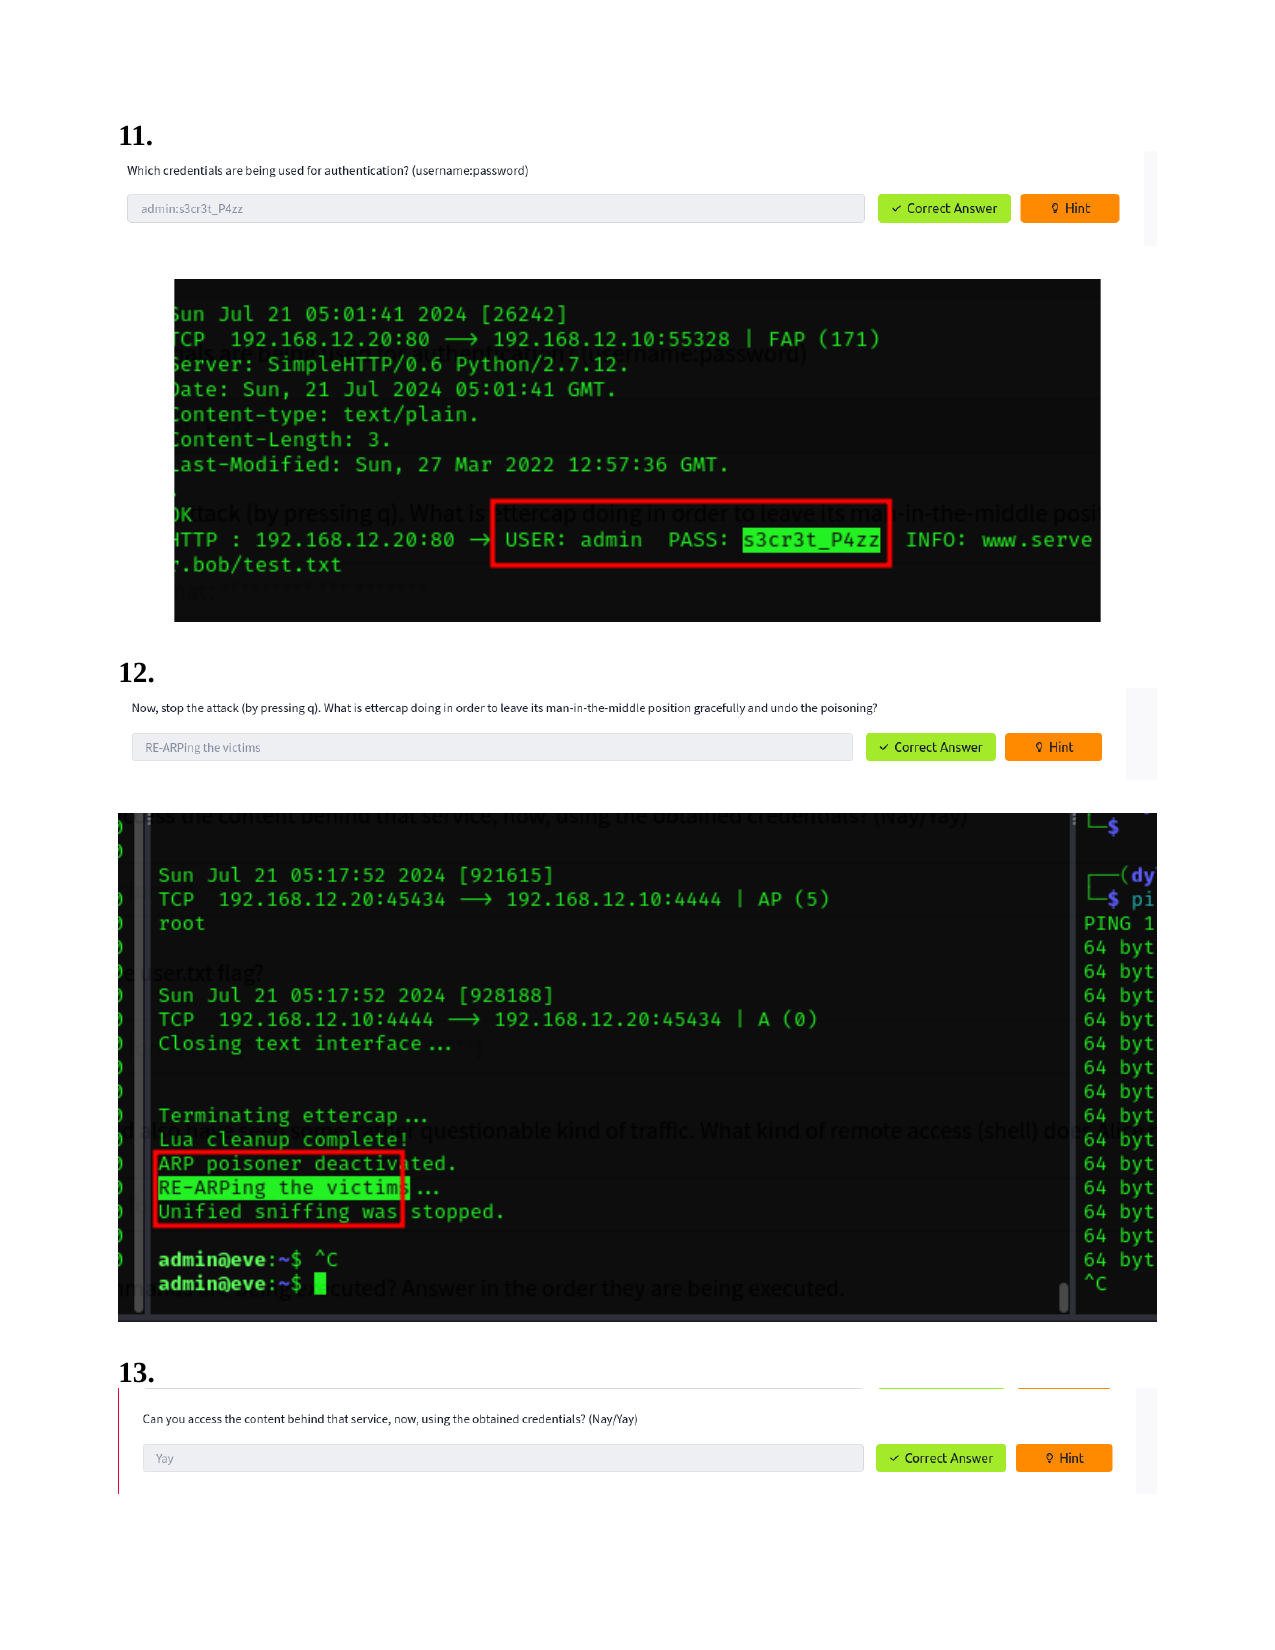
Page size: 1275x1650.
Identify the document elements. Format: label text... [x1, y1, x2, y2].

picture [118, 151, 1157, 246]
picture [118, 1388, 1157, 1494]
picture [174, 279, 1101, 622]
picture [118, 688, 1157, 780]
text 12. [118, 655, 1157, 688]
picture [118, 813, 1157, 1322]
text 13. [118, 1355, 1157, 1388]
text 11. [118, 118, 1157, 151]
